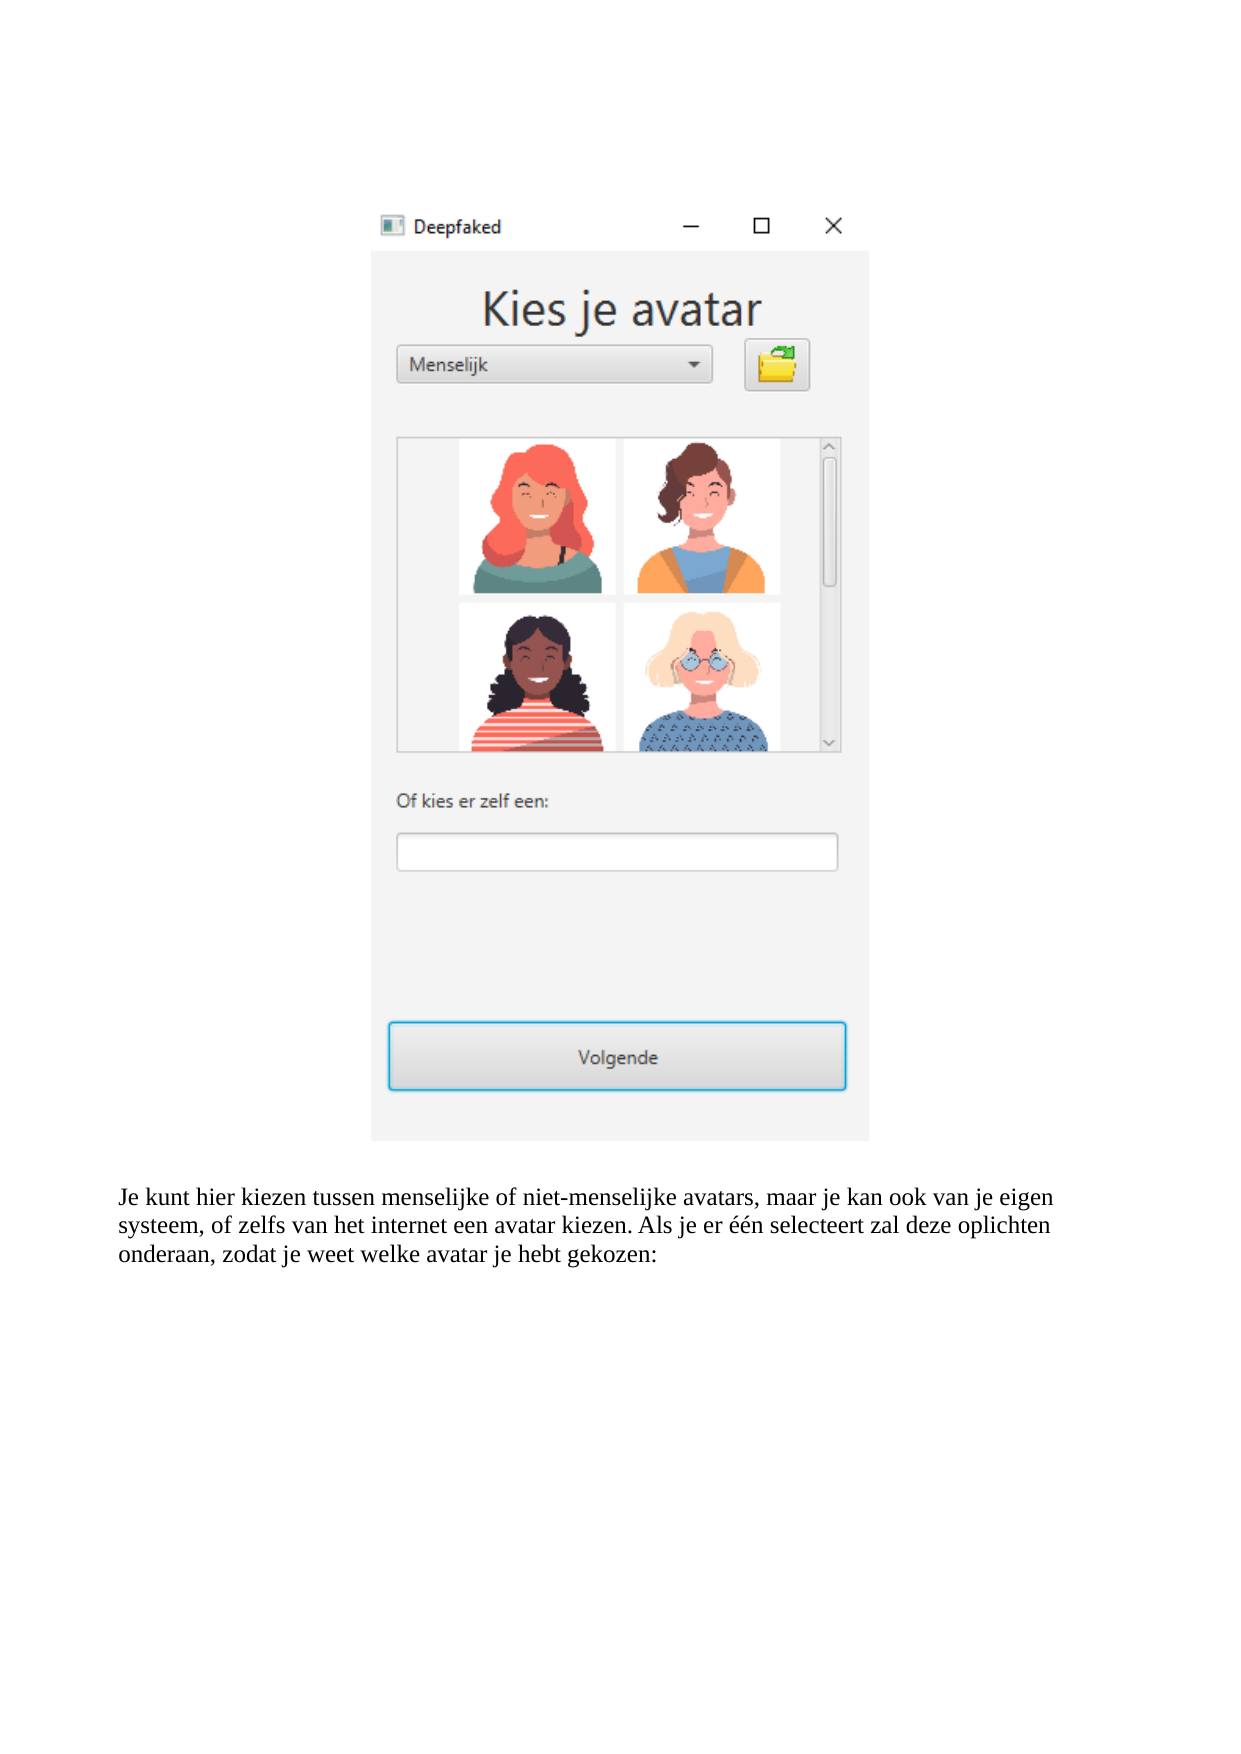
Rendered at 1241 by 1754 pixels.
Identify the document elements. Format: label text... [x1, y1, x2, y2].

text Je kunt hier kiezen tussen menselijke of niet-menselijke avatars, maar je kan ook van je eigen systeem, of zelfs van het internet een avatar kiezen. Als je er één selecteert zal deze oplichten onderaan, zodat je weet welke avatar je hebt gekozen: [118, 1182, 1122, 1268]
picture [371, 204, 870, 1141]
